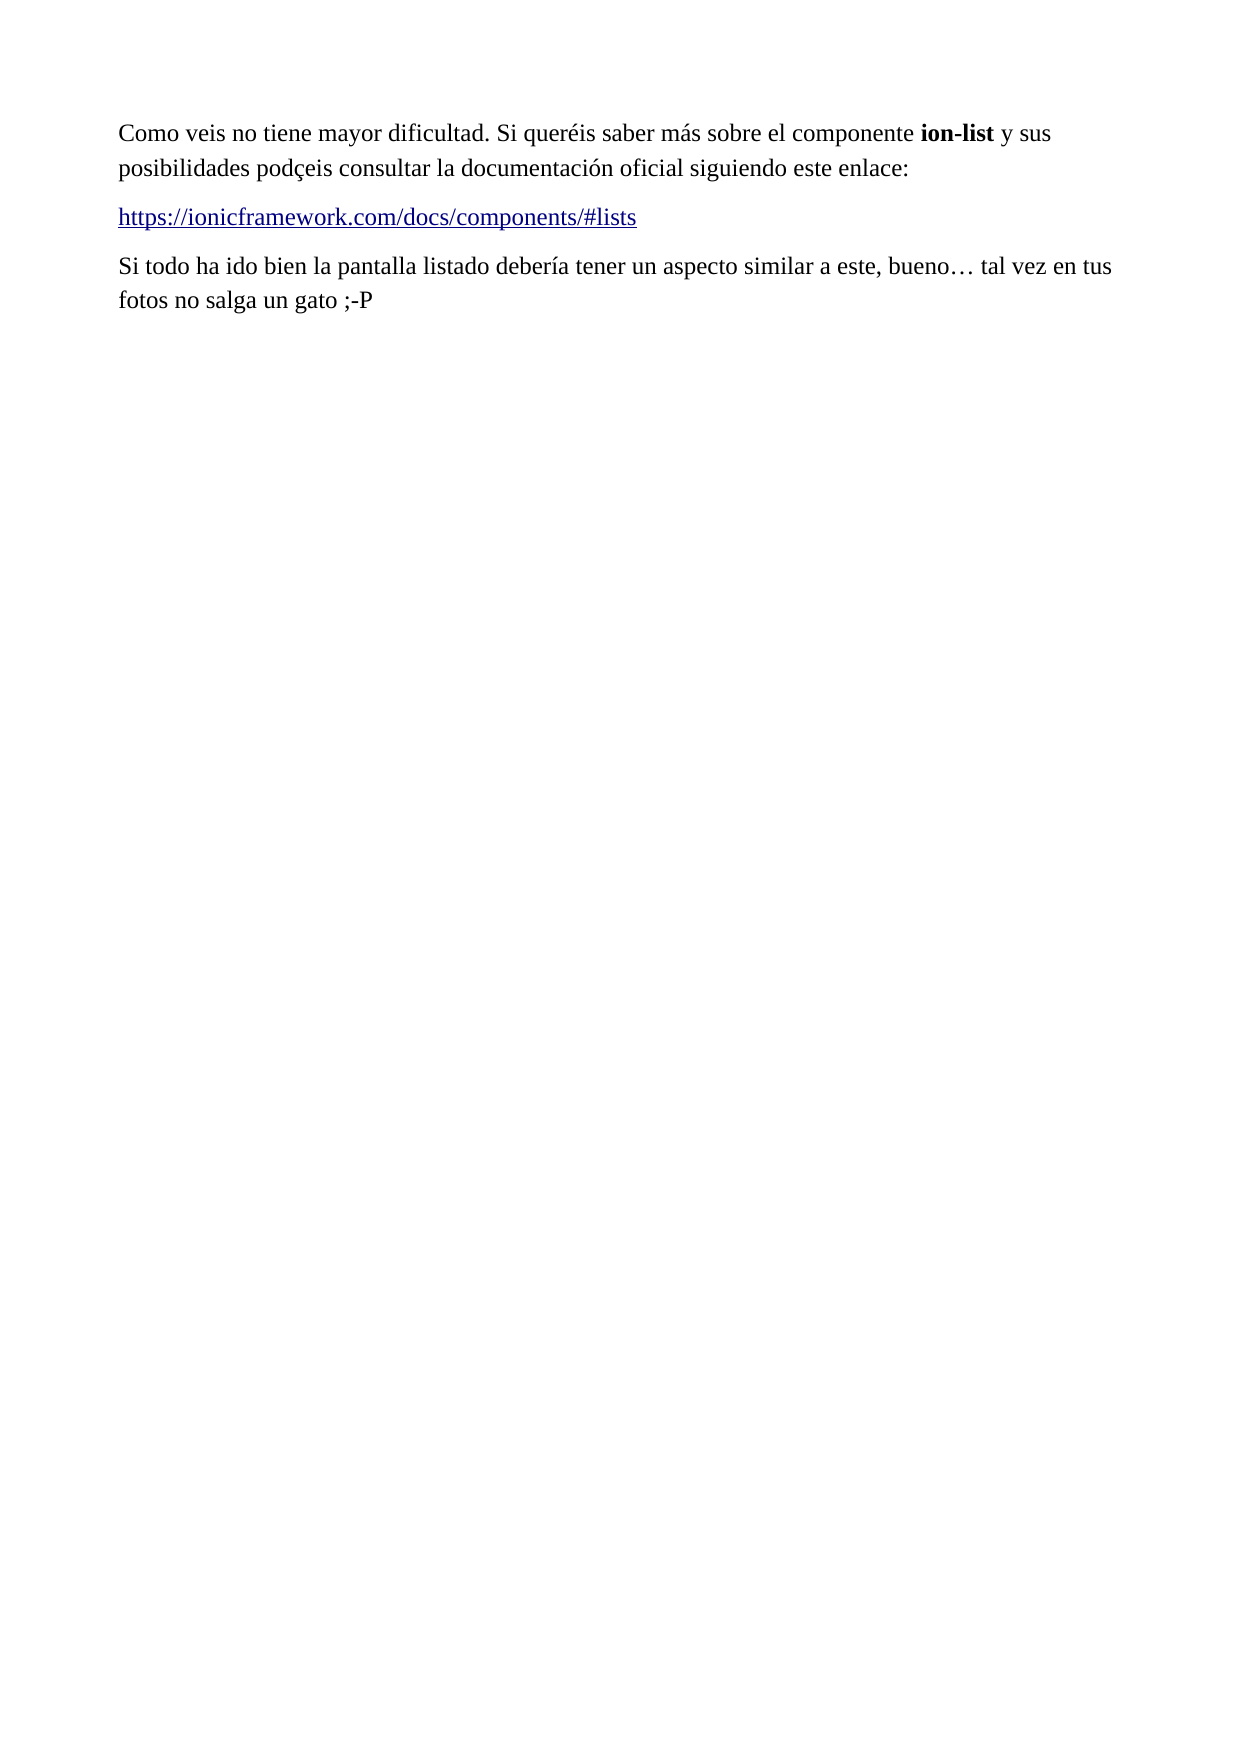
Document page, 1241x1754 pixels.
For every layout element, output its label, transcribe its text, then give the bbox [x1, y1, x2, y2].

text Si todo ha ido bien la pantalla listado debería tener un aspecto similar a este, bueno… tal vez en tus fotos no salga un gato ;-P [118, 251, 1122, 314]
text Como veis no tiene mayor dificultad. Si queréis saber más sobre el componente ion-list y sus posibilidades podçeis consultar la documentación oficial siguiendo este enlace: [118, 118, 1122, 181]
text https://ionicframework.com/docs/components/#lists [118, 202, 1122, 230]
